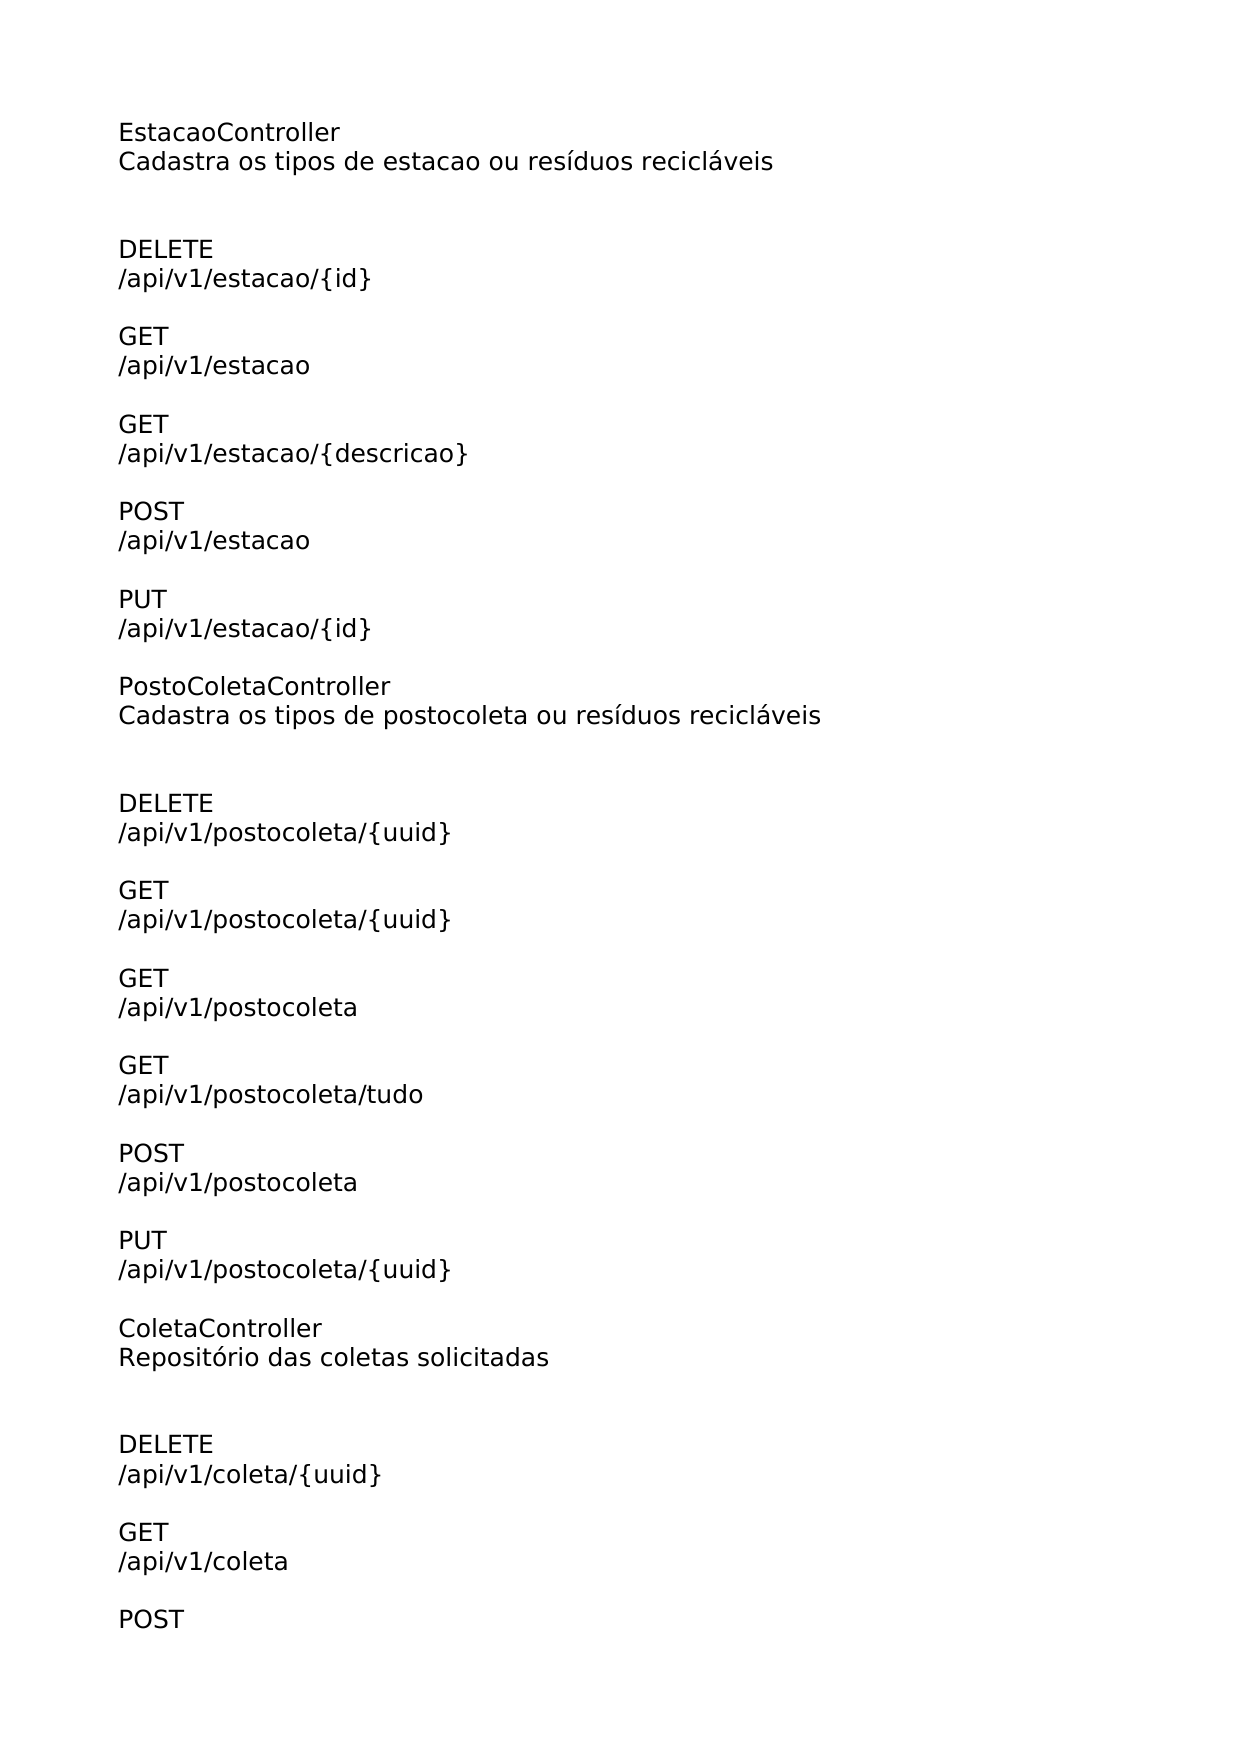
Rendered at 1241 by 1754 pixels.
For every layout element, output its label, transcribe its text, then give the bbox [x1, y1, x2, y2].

text ​/api​/v1​/estacao [118, 351, 1122, 381]
text DELETE [118, 235, 1122, 264]
text GET [118, 322, 1122, 351]
text ​/api​/v1​/estacao​/{descricao} [118, 439, 1122, 468]
text DELETE [118, 1431, 1122, 1460]
text GET [118, 964, 1122, 993]
text ​/api​/v1​/postocoleta [118, 993, 1122, 1022]
text GET [118, 1051, 1122, 1081]
text POST [118, 1139, 1122, 1168]
text POST [118, 1606, 1122, 1635]
text ​/api​/v1​/postocoleta​/{uuid} [118, 1256, 1122, 1285]
text GET [118, 410, 1122, 439]
text GET [118, 1518, 1122, 1547]
text ​/api​/v1​/estacao​/{id} [118, 264, 1122, 293]
text POST [118, 497, 1122, 526]
text Cadastra os tipos de postocoleta ou resíduos recicláveis [118, 701, 1122, 731]
text EstacaoController [118, 118, 1122, 147]
text DELETE [118, 789, 1122, 818]
text ​/api​/v1​/postocoleta [118, 1168, 1122, 1197]
text ​/api​/v1​/estacao [118, 526, 1122, 556]
text PUT [118, 1226, 1122, 1256]
text PostoColetaController [118, 672, 1122, 701]
text Cadastra os tipos de estacao ou resíduos recicláveis [118, 147, 1122, 176]
text Repositório das coletas solicitadas [118, 1343, 1122, 1372]
text ​/api​/v1​/postocoleta​/{uuid} [118, 818, 1122, 847]
text ​/api​/v1​/postocoleta​/tudo [118, 1081, 1122, 1110]
text ​/api​/v1​/postocoleta​/{uuid} [118, 906, 1122, 935]
text PUT [118, 585, 1122, 614]
text ​/api​/v1​/coleta [118, 1547, 1122, 1576]
text GET [118, 876, 1122, 906]
text ​/api​/v1​/estacao​/{id} [118, 614, 1122, 643]
text ​/api​/v1​/coleta​/{uuid} [118, 1460, 1122, 1489]
text ColetaController [118, 1314, 1122, 1343]
